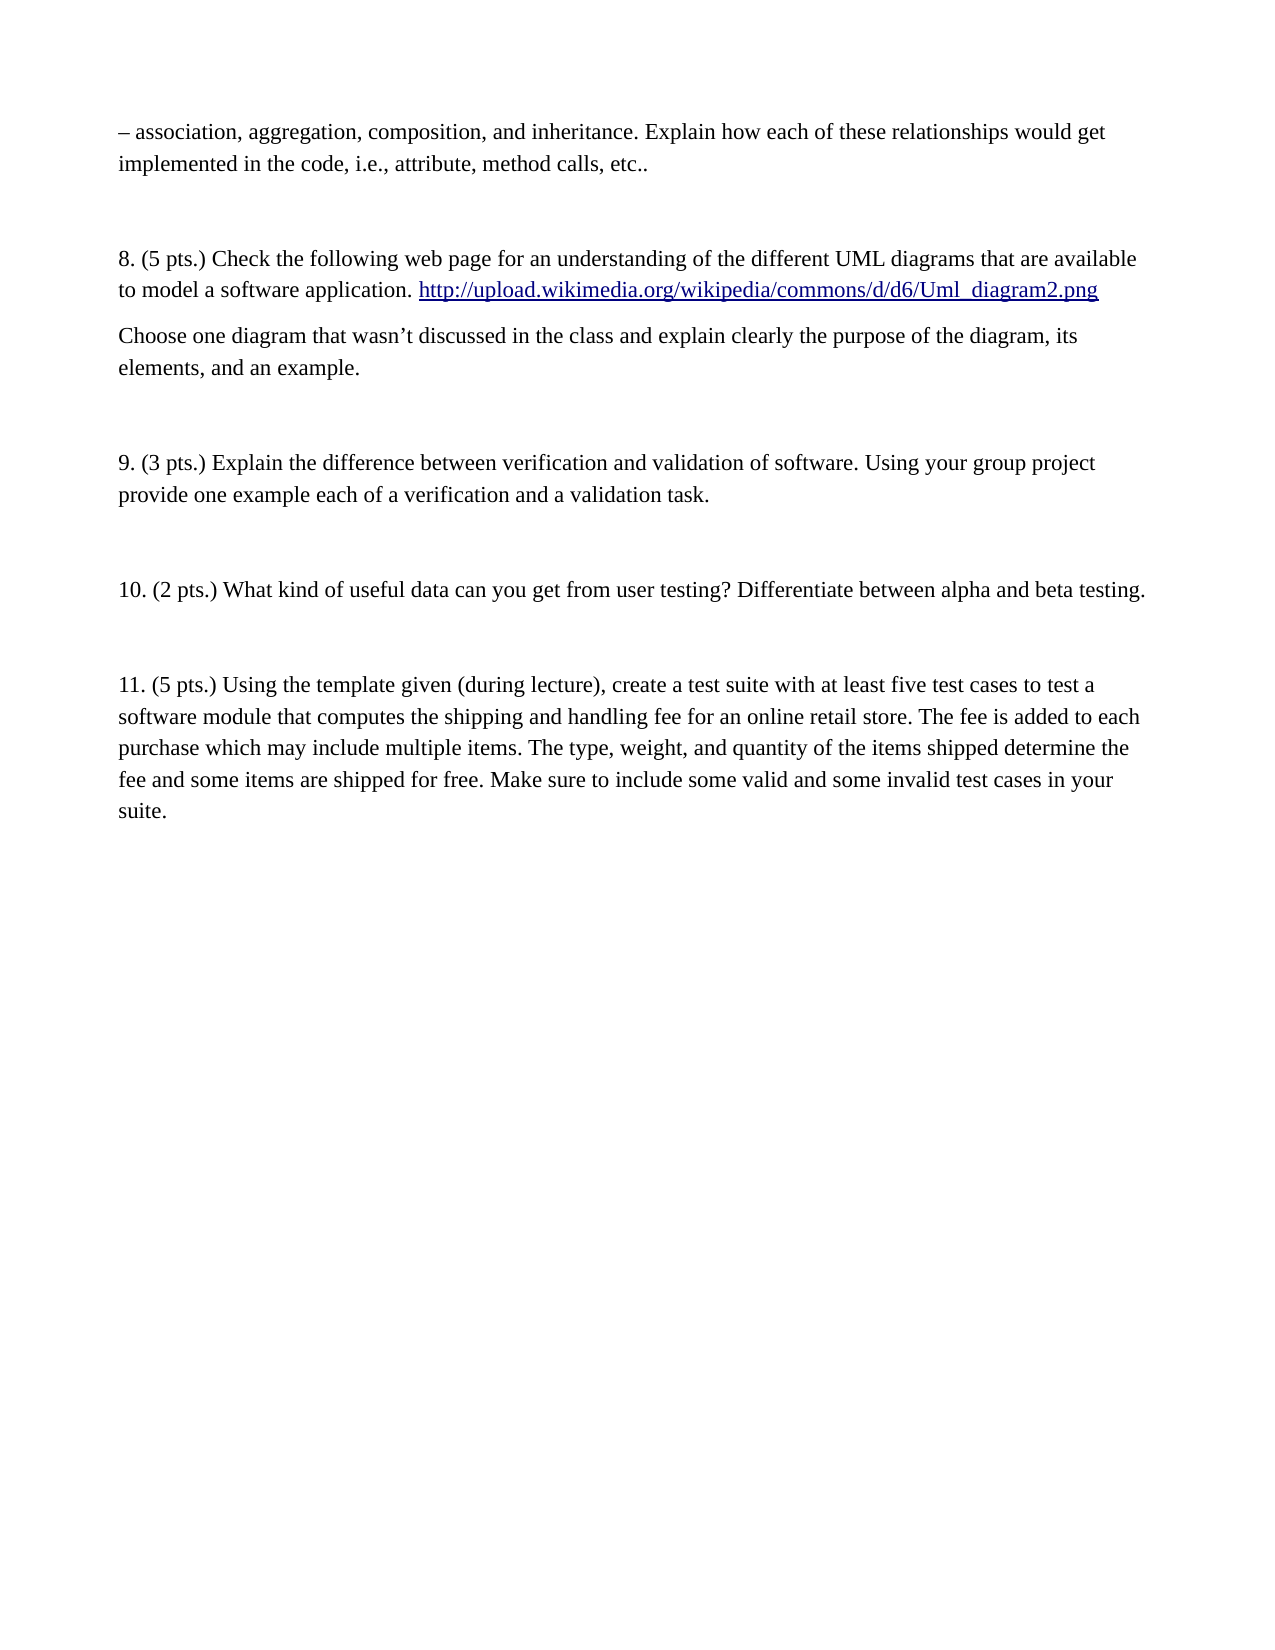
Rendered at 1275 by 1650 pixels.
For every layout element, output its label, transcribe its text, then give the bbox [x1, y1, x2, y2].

text Choose one diagram that wasn’t discussed in the class and explain clearly the purpose of the diagram, its elements, and an example. [118, 323, 1157, 381]
text – association, aggregation, composition, and inheritance. Explain how each of these relationships would get implemented in the code, i.e., attribute, method calls, etc.. [118, 118, 1157, 176]
text 9. (3 pts.) Explain the difference between verification and validation of software. Using your group project provide one example each of a verification and a validation task. [118, 449, 1157, 507]
text 10. (2 pts.) What kind of useful data can you get from user testing? Differentiate between alpha and beta testing. [118, 576, 1157, 602]
text 8. (5 pts.) Check the following web page for an understanding of the different UML diagrams that are available to model a software application. http://upload.wikimedia.org/wikipedia/commons/d/d6/Uml_diagram2.png [118, 245, 1157, 303]
text 11. (5 pts.) Using the template given (during lecture), create a test suite with at least five test cases to test a software module that computes the shipping and handling fee for an online retail store. The fee is added to each purchase which may include multiple items. The type, weight, and quantity of the items shipped determine the fee and some items are shipped for free. Make sure to include some valid and some invalid test cases in your suite. [118, 671, 1157, 824]
